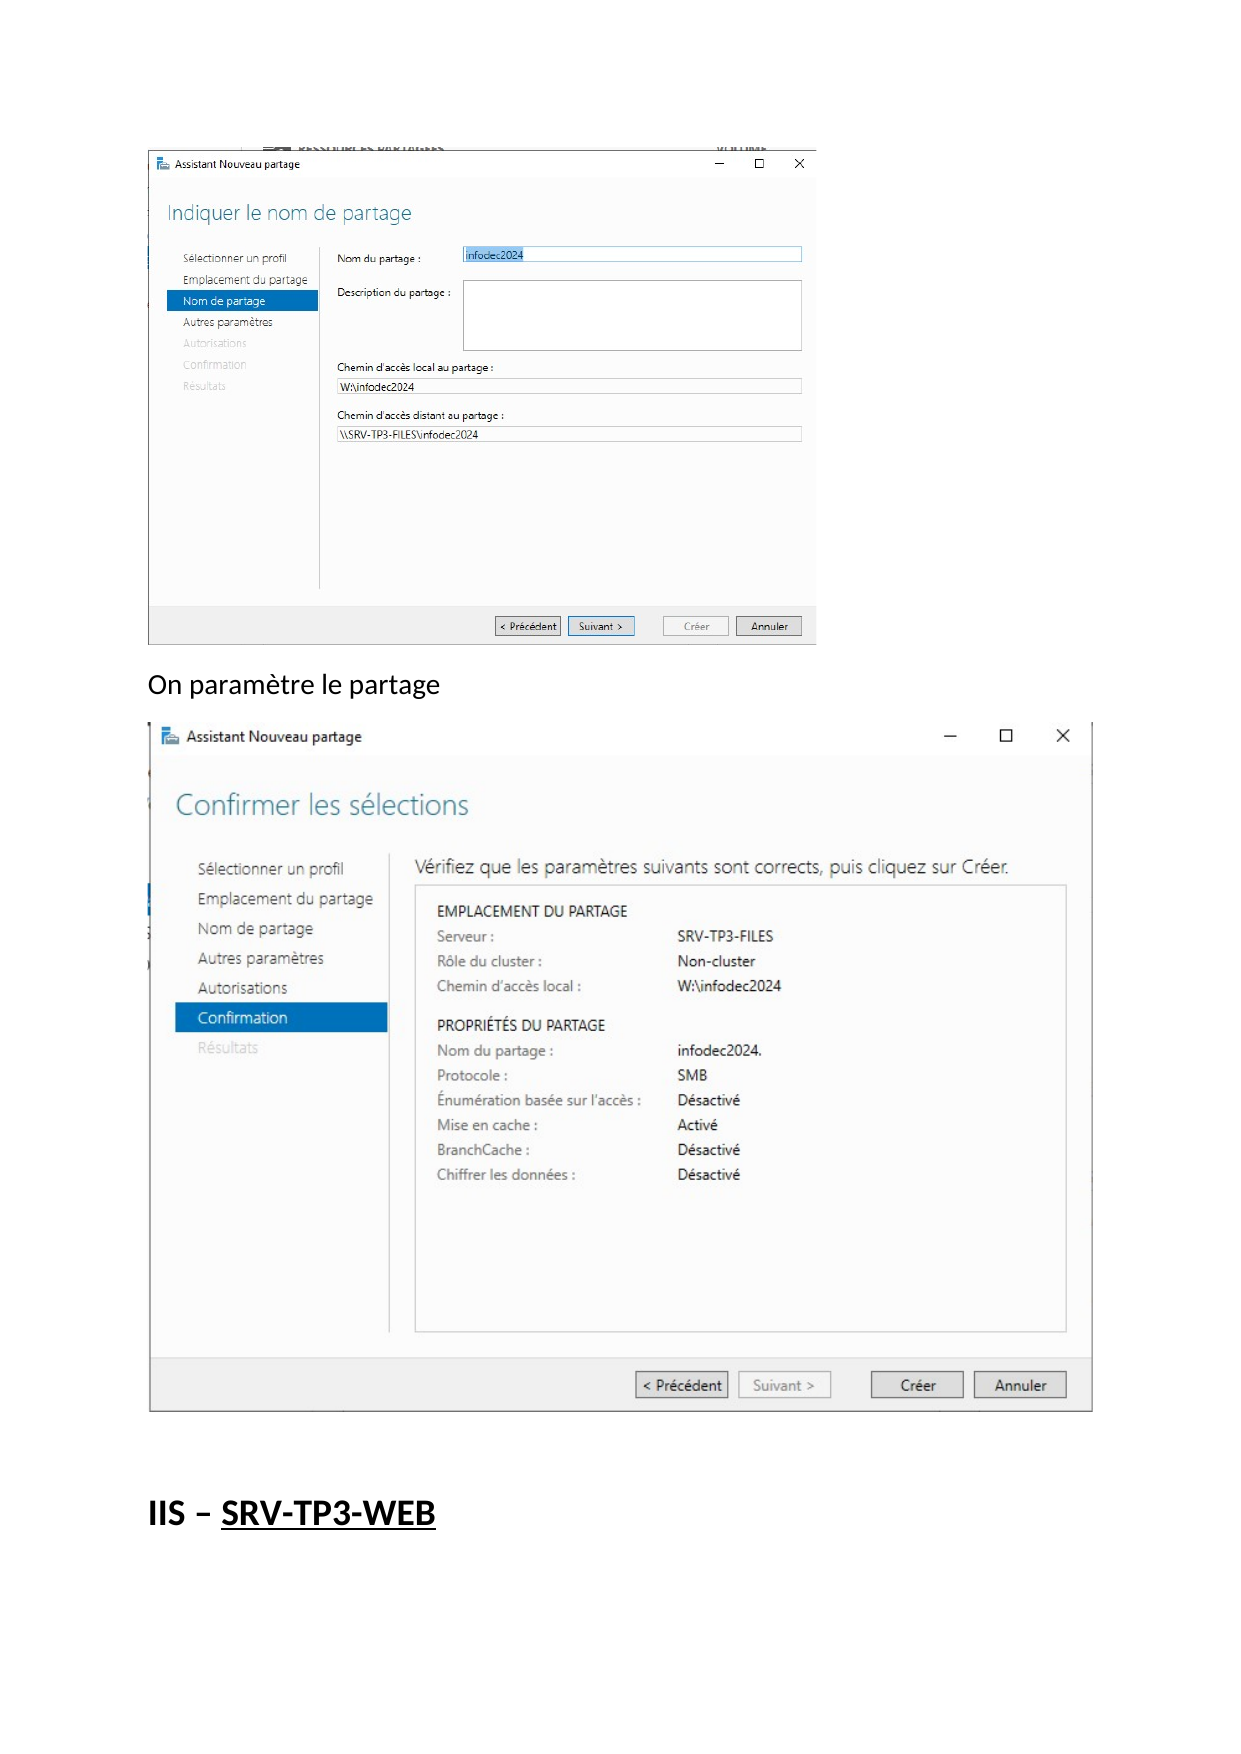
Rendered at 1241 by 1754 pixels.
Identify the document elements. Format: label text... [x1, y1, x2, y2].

text On paramètre le partage [148, 666, 1093, 701]
text IIS – SRV-TP3-WEB [148, 1488, 1093, 1534]
